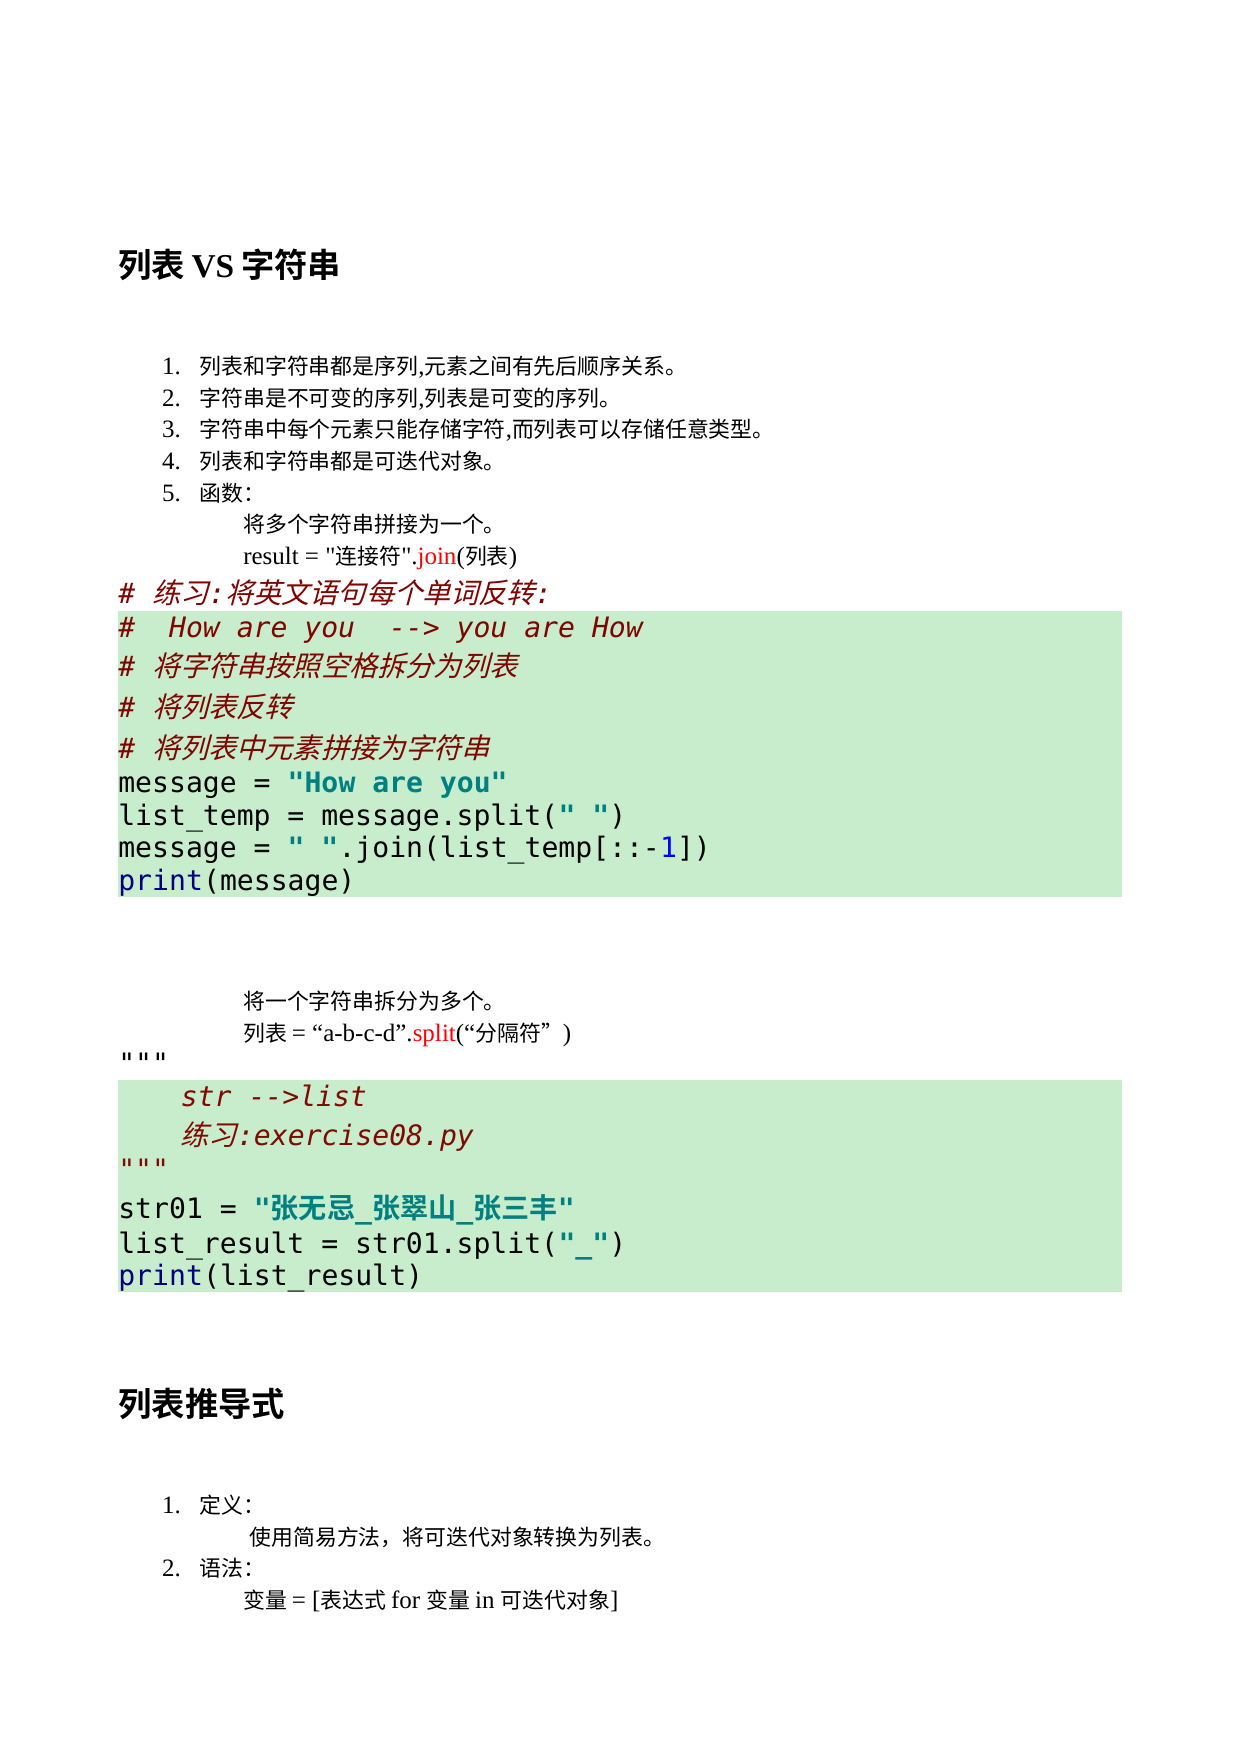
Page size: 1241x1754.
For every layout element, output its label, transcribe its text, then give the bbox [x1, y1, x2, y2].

text str -->list [118, 1080, 1122, 1113]
text """ [118, 1047, 1122, 1080]
list 字符串中每个元素只能存储字符,而列表可以存储任意类型。 [162, 412, 1122, 444]
text # 练习:将英文语句每个单词反转: [118, 571, 1122, 611]
text # 将列表反转 [118, 685, 1122, 726]
text 练习:exercise08.py [118, 1113, 1122, 1153]
text 将多个字符串拼接为一个。 [199, 507, 1122, 539]
list 列表和字符串都是序列,元素之间有先后顺序关系。 [162, 349, 1122, 381]
text 使用简易方法，将可迭代对象转换为列表。 [206, 1520, 1122, 1551]
list 字符串是不可变的序列,列表是可变的序列。 [162, 381, 1122, 412]
text # How are you --> you are How [118, 611, 1122, 644]
text print(message) [118, 864, 1122, 897]
text 变量 = [表达式 for 变量 in 可迭代对象] [199, 1583, 1122, 1615]
subtitle 列表VS字符串 [118, 238, 1122, 287]
text print(list_result) [118, 1260, 1122, 1292]
text # 将列表中元素拼接为字符串 [118, 726, 1122, 766]
text 将一个字符串拆分为多个。 [199, 984, 1122, 1016]
list 定义： [162, 1488, 1122, 1520]
text list_temp = message.split(" ") [118, 799, 1122, 832]
text """ [118, 1153, 1122, 1186]
text # 将字符串按照空格拆分为列表 [118, 644, 1122, 685]
list 函数： [162, 476, 1122, 507]
text list_result = str01.split("_") [118, 1227, 1122, 1260]
text message = " ".join(list_temp[::-1]) [118, 832, 1122, 864]
list 语法： [162, 1551, 1122, 1583]
text 列表 = “a-b-c-d”.split(“分隔符”) [199, 1016, 1122, 1047]
text message = "How are you" [118, 766, 1122, 799]
text str01 = "张无忌_张翠山_张三丰" [118, 1186, 1122, 1227]
text result = "连接符".join(列表) [199, 539, 1122, 571]
list 列表和字符串都是可迭代对象。 [162, 444, 1122, 476]
subtitle 列表推导式 [118, 1378, 1122, 1426]
